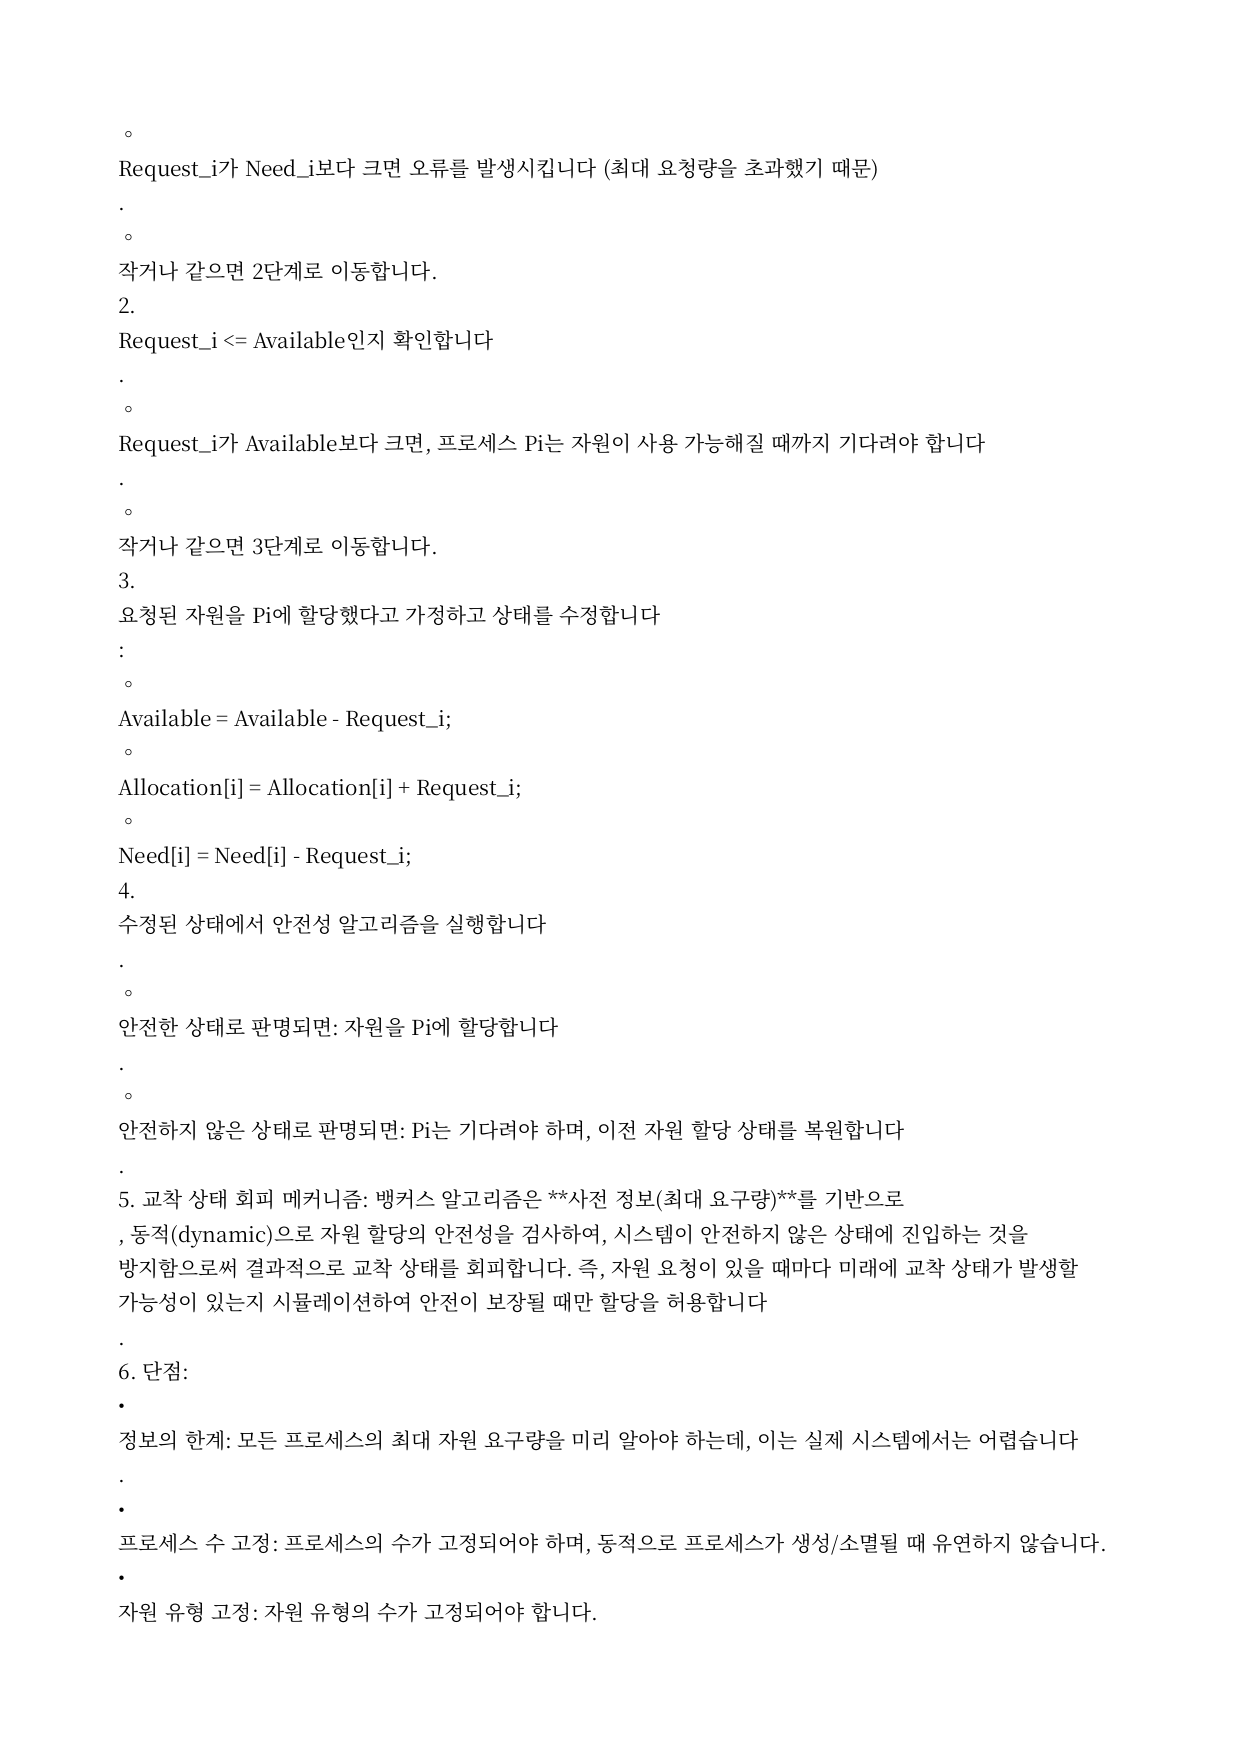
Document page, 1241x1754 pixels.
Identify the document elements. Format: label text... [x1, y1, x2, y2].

text 6. 단점: [118, 1356, 1122, 1386]
text ◦ [118, 806, 1122, 836]
text , 동적(dynamic)으로 자원 할당의 안전성을 검사하여, 시스템이 안전하지 않은 상태에 진입하는 것을 방지함으로써 결과적으로 교착 상태를 회피합니다. 즉, 자원 요청이 있을 때마다 미래에 교착 상태가 발생할 가능성이 있는지 시뮬레이션하여 안전이 보장될 때만 할당을 허용합니다 [118, 1218, 1122, 1317]
text Request_i <= Available인지 확인합니다 [118, 324, 1122, 354]
text 2. [118, 290, 1122, 320]
text ◦ [118, 737, 1122, 767]
text 4. [118, 874, 1122, 904]
text . [118, 1321, 1122, 1351]
text • [118, 1562, 1122, 1592]
text . [118, 462, 1122, 492]
text ◦ [118, 668, 1122, 698]
text 작거나 같으면 3단계로 이동합니다. [118, 531, 1122, 561]
text ◦ [118, 221, 1122, 251]
text ◦ [118, 977, 1122, 1007]
text 안전하지 않은 상태로 판명되면: Pi는 기다려야 하며, 이전 자원 할당 상태를 복원합니다 [118, 1115, 1122, 1145]
text . [118, 1459, 1122, 1489]
text : [118, 634, 1122, 664]
text 자원 유형 고정: 자원 유형의 수가 고정되어야 합니다. [118, 1596, 1122, 1626]
text • [118, 1390, 1122, 1420]
text Request_i가 Need_i보다 크면 오류를 발생시킵니다 (최대 요청량을 초과했기 때문) [118, 152, 1122, 182]
text 5. 교착 상태 회피 메커니즘: 뱅커스 알고리즘은 **사전 정보(최대 요구량)**를 기반으로 [118, 1184, 1122, 1214]
text 3. [118, 565, 1122, 595]
text . [118, 1149, 1122, 1179]
text . [118, 1046, 1122, 1076]
text Allocation[i] = Allocation[i] + Request_i; [118, 771, 1122, 801]
text Need[i] = Need[i] - Request_i; [118, 840, 1122, 870]
text ◦ [118, 118, 1122, 148]
text Available = Available - Request_i; [118, 702, 1122, 732]
text • [118, 1493, 1122, 1523]
text 안전한 상태로 판명되면: 자원을 Pi에 할당합니다 [118, 1012, 1122, 1042]
text ◦ [118, 393, 1122, 423]
text 정보의 한계: 모든 프로세스의 최대 자원 요구량을 미리 알아야 하는데, 이는 실제 시스템에서는 어렵습니다 [118, 1424, 1122, 1454]
text ◦ [118, 496, 1122, 526]
text 작거나 같으면 2단계로 이동합니다. [118, 256, 1122, 286]
text . [118, 187, 1122, 217]
text 수정된 상태에서 안전성 알고리즘을 실행합니다 [118, 909, 1122, 939]
text 프로세스 수 고정: 프로세스의 수가 고정되어야 하며, 동적으로 프로세스가 생성/소멸될 때 유연하지 않습니다. [118, 1527, 1122, 1557]
text . [118, 943, 1122, 973]
text 요청된 자원을 Pi에 할당했다고 가정하고 상태를 수정합니다 [118, 599, 1122, 629]
text ◦ [118, 1081, 1122, 1111]
text . [118, 359, 1122, 389]
text Request_i가 Available보다 크면, 프로세스 Pi는 자원이 사용 가능해질 때까지 기다려야 합니다 [118, 427, 1122, 457]
